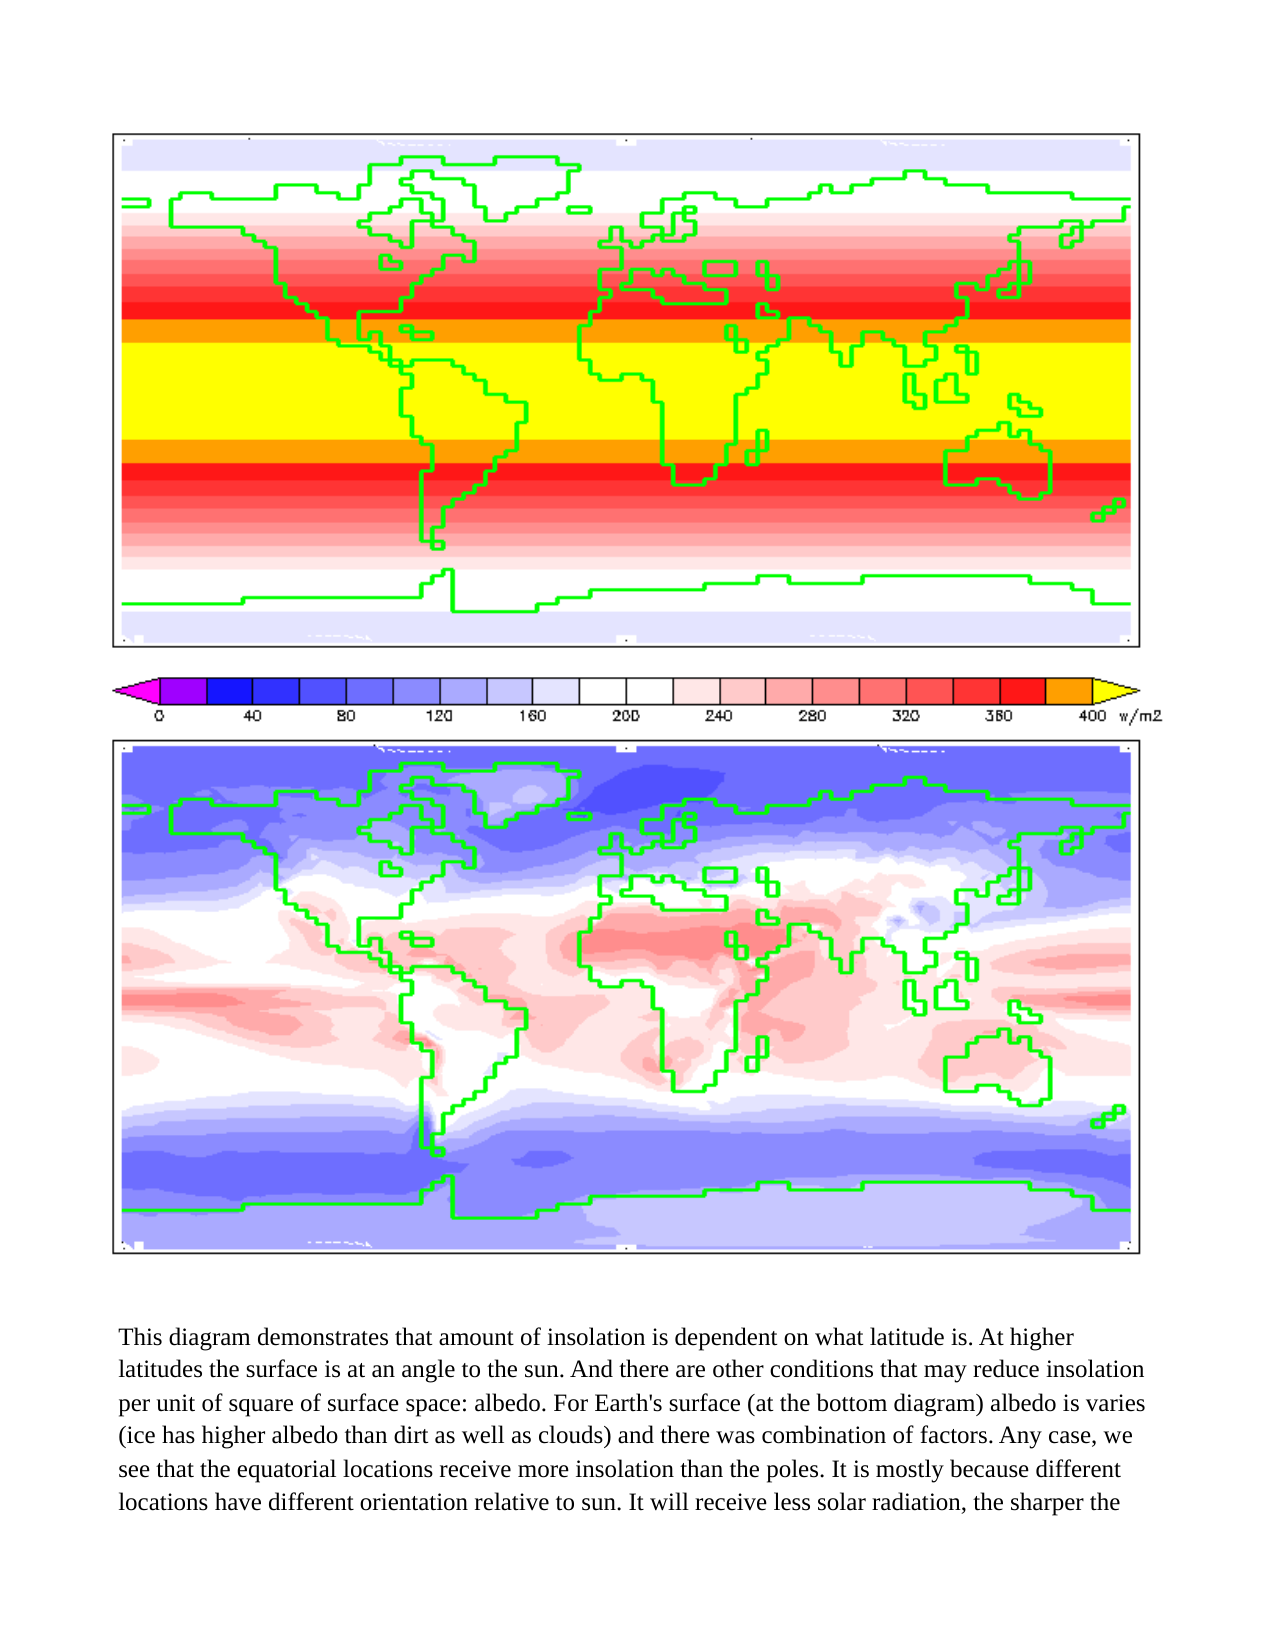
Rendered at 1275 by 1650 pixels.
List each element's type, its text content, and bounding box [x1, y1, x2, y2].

text This diagram demonstrates that amount of insolation is dependent on what latitude is. At higher latitudes the surface is at an angle to the sun. And there are other conditions that may reduce insolation per unit of square of surface space: albedo. For Earth's surface (at the bottom diagram) albedo is varies (ice has higher albedo than dirt as well as clouds) and there was combination of factors. Any case, we see that the equatorial locations receive more insolation than the poles. It is mostly because different locations have different orientation relative to sun. It will receive less solar radiation, the sharper the [118, 1322, 1157, 1515]
picture [97, 118, 1178, 1270]
